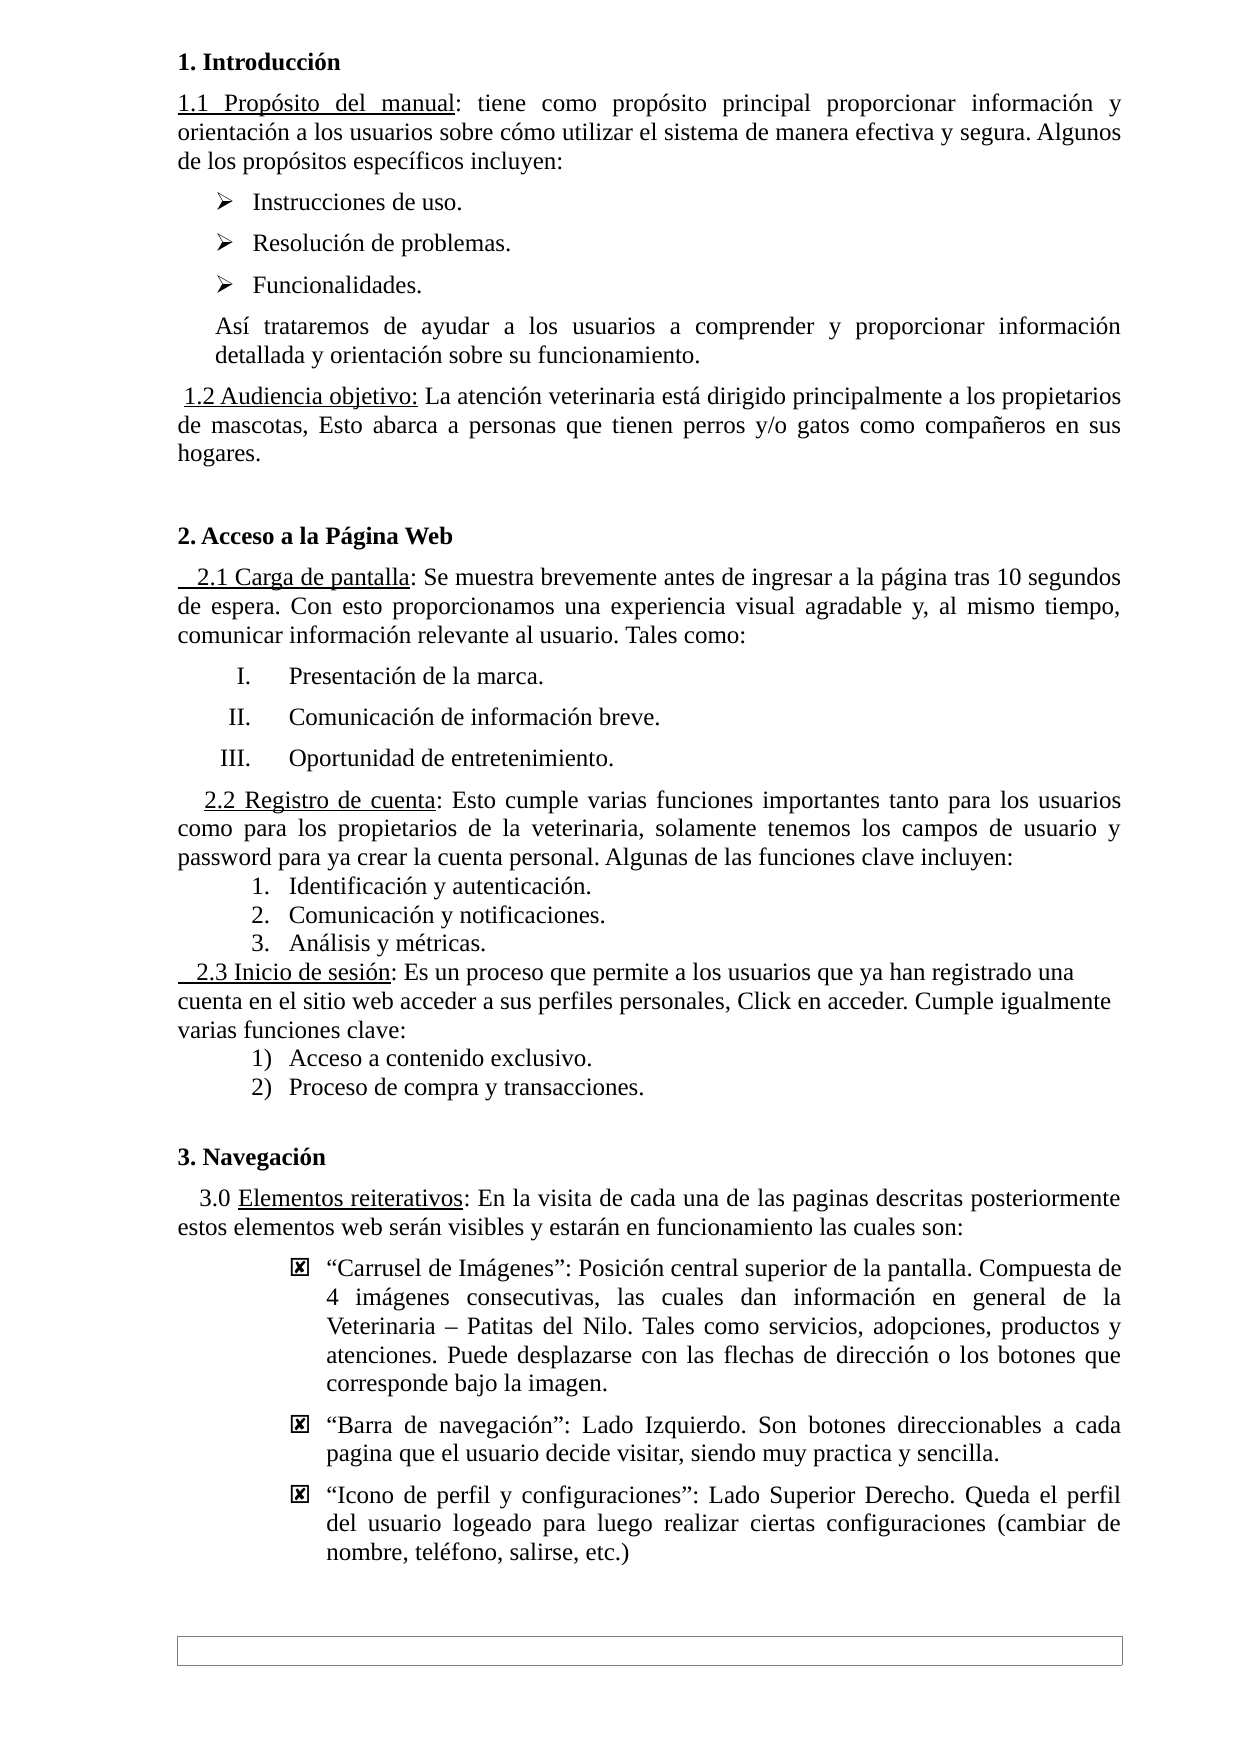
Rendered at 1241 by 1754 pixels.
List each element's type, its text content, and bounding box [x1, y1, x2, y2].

text 3.0 Elementos reiterativos: En la visita de cada una de las paginas descritas posteriormente estos elementos web serán visibles y estarán en funcionamiento las cuales son: [177, 1183, 1122, 1241]
text 2.3 Inicio de sesión: Es un proceso que permite a los usuarios que ya han registrado una cuenta en el sitio web acceder a sus perfiles personales, Click en acceder. Cumple igualmente varias funciones clave: [177, 957, 1122, 1043]
text Así trataremos de ayudar a los usuarios a comprender y proporcionar información detallada y orientación sobre su funcionamiento. [215, 311, 1122, 368]
list Proceso de compra y transacciones. [251, 1072, 1122, 1101]
text 1.1 Propósito del manual: tiene como propósito principal proporcionar información y orientación a los usuarios sobre cómo utilizar el sistema de manera efectiva y segura. Algunos de los propósitos específicos incluyen: [177, 88, 1122, 175]
list Resolución de problemas. [215, 228, 1122, 257]
list Instrucciones de uso. [215, 187, 1122, 216]
list Presentación de la marca. [251, 661, 1122, 690]
list Identificación y autenticación. [251, 871, 1122, 900]
list Análisis y métricas. [251, 928, 1122, 957]
list Acceso a contenido exclusivo. [251, 1043, 1122, 1072]
text 3. Navegación [177, 1142, 1122, 1171]
list Comunicación y notificaciones. [251, 900, 1122, 928]
list “Carrusel de Imágenes”: Posición central superior de la pantalla. Compuesta de 4 imágenes consecutivas, las cuales dan información en general de la Veterinaria – Patitas del Nilo. Tales como servicios, adopciones, productos y atenciones. Puede desplazarse con las flechas de dirección o los botones que corresponde bajo la imagen. [288, 1253, 1122, 1397]
text 2.1 Carga de pantalla: Se muestra brevemente antes de ingresar a la página tras 10 segundos de espera. Con esto proporcionamos una experiencia visual agradable y, al mismo tiempo, comunicar información relevante al usuario. Tales como: [177, 562, 1122, 648]
text 2.2 Registro de cuenta: Esto cumple varias funciones importantes tanto para los usuarios como para los propietarios de la veterinaria, solamente tenemos los campos de usuario y password para ya crear la cuenta personal. Algunas de las funciones clave incluyen: [177, 785, 1122, 871]
list Funcionalidades. [215, 270, 1122, 298]
text 1.2 Audiencia objetivo: La atención veterinaria está dirigido principalmente a los propietarios de mascotas, Esto abarca a personas que tienen perros y/o gatos como compañeros en sus hogares. [177, 381, 1122, 467]
list Comunicación de información breve. [251, 702, 1122, 731]
list “Barra de navegación”: Lado Izquierdo. Son botones direccionables a cada pagina que el usuario decide visitar, siendo muy practica y sencilla. [288, 1410, 1122, 1467]
list Oportunidad de entretenimiento. [251, 743, 1122, 772]
list “Icono de perfil y configuraciones”: Lado Superior Derecho. Queda el perfil del usuario logeado para luego realizar ciertas configuraciones (cambiar de nombre, teléfono, salirse, etc.) [288, 1480, 1122, 1566]
text 2. Acceso a la Página Web [177, 521, 1122, 550]
text 1. Introducción [177, 47, 1122, 76]
